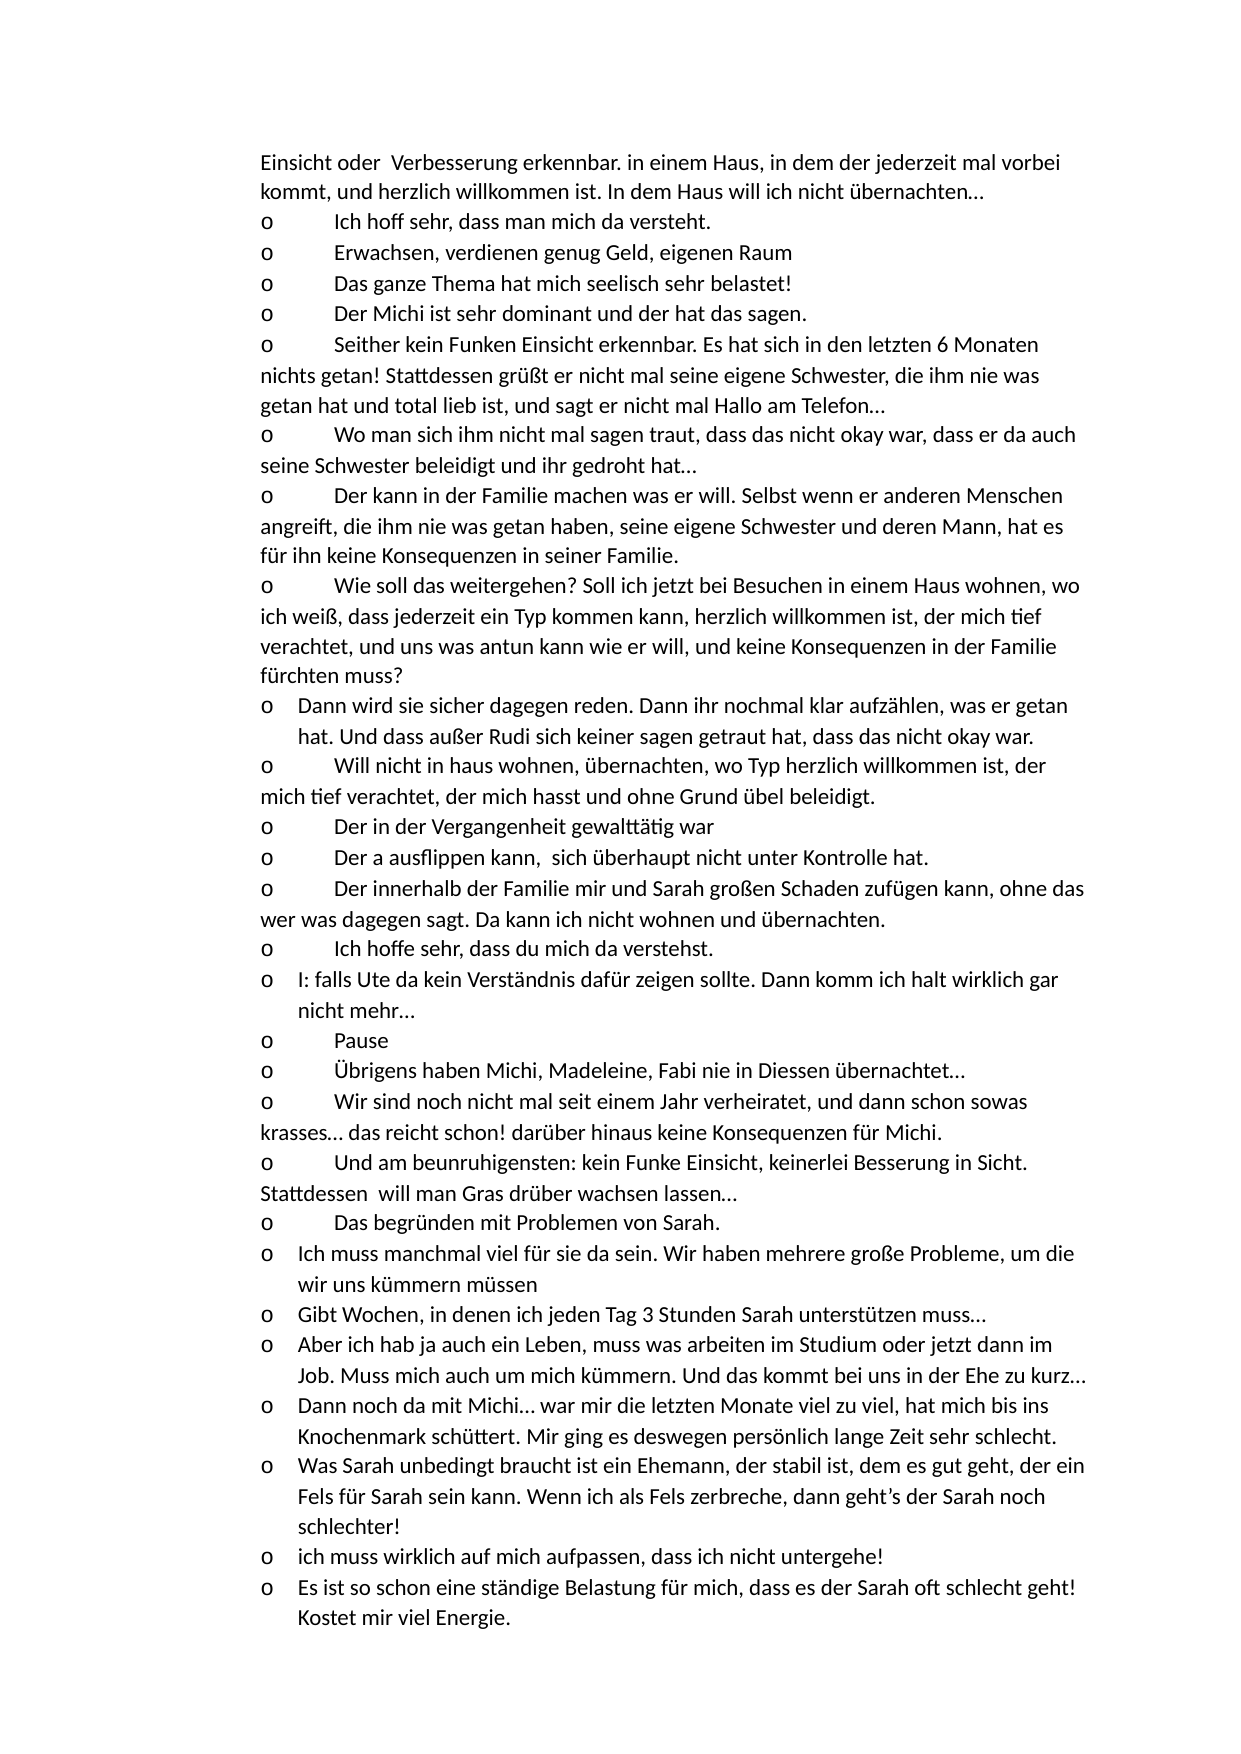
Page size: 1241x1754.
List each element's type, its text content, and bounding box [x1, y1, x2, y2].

list Ich muss manchmal viel für sie da sein. Wir haben mehrere große Probleme, um die wir uns kümmern müssen [260, 1239, 1093, 1298]
list Seither kein Funken Einsicht erkennbar. Es hat sich in den letzten 6 Monaten nichts getan! Stattdessen grüßt er nicht mal seine eigene Schwester, die ihm nie was getan hat und total lieb ist, und sagt er nicht mal Hallo am Telefon… [260, 330, 1093, 419]
list Wie soll das weitergehen? Soll ich jetzt bei Besuchen in einem Haus wohnen, wo ich weiß, dass jederzeit ein Typ kommen kann, herzlich willkommen ist, der mich tief verachtet, und uns was antun kann wie er will, und keine Konsequenzen in der Familie fürchten muss? [260, 571, 1093, 689]
list Der a ausflippen kann, sich überhaupt nicht unter Kontrolle hat. [260, 843, 1093, 872]
list Ich hoff sehr, dass man mich da versteht. [260, 207, 1093, 236]
list Übrigens haben Michi, Madeleine, Fabi nie in Diessen übernachtet… [260, 1057, 1093, 1086]
list I: falls Ute da kein Verständnis dafür zeigen sollte. Dann komm ich halt wirklich gar nicht mehr… [260, 965, 1093, 1024]
list Der in der Vergangenheit gewalttätig war [260, 812, 1093, 841]
list Dann noch da mit Michi… war mir die letzten Monate viel zu viel, hat mich bis ins Knochenmark schüttert. Mir ging es deswegen persönlich lange Zeit sehr schlecht. [260, 1391, 1093, 1450]
list Der Michi ist sehr dominant und der hat das sagen. [260, 299, 1093, 329]
list Der innerhalb der Familie mir und Sarah großen Schaden zufügen kann, ohne das wer was dagegen sagt. Da kann ich nicht wohnen und übernachten. [260, 874, 1093, 933]
list Erwachsen, verdienen genug Geld, eigenen Raum [260, 238, 1093, 267]
list Aber ich hab ja auch ein Leben, muss was arbeiten im Studium oder jetzt dann im Job. Muss mich auch um mich kümmern. Und das kommt bei uns in der Ehe zu kurz… [260, 1331, 1093, 1389]
list Gibt Wochen, in denen ich jeden Tag 3 Stunden Sarah unterstützen muss… [260, 1300, 1093, 1329]
list Und am beunruhigensten: kein Funke Einsicht, keinerlei Besserung in Sicht. Stattdessen will man Gras drüber wachsen lassen… [260, 1148, 1093, 1207]
list Will nicht in haus wohnen, übernachten, wo Typ herzlich willkommen ist, der mich tief verachtet, der mich hasst und ohne Grund übel beleidigt. [260, 752, 1093, 811]
list Einsicht oder Verbesserung erkennbar. in einem Haus, in dem der jederzeit mal vorbei kommt, und herzlich willkommen ist. In dem Haus will ich nicht übernachten… [260, 148, 1093, 205]
list Dann wird sie sicher dagegen reden. Dann ihr nochmal klar aufzählen, was er getan hat. Und dass außer Rudi sich keiner sagen getraut hat, dass das nicht okay war. [260, 691, 1093, 750]
list Pause [260, 1026, 1093, 1055]
list Ich hoffe sehr, dass du mich da verstehst. [260, 934, 1093, 963]
list Das ganze Thema hat mich seelisch sehr belastet! [260, 269, 1093, 298]
list Es ist so schon eine ständige Belastung für mich, dass es der Sarah oft schlecht geht! Kostet mir viel Energie. [260, 1573, 1093, 1632]
list Wo man sich ihm nicht mal sagen traut, dass das nicht okay war, dass er da auch seine Schwester beleidigt und ihr gedroht hat… [260, 421, 1093, 479]
list ich muss wirklich auf mich aufpassen, dass ich nicht untergehe! [260, 1542, 1093, 1571]
list Das begründen mit Problemen von Sarah. [260, 1208, 1093, 1238]
list Wir sind noch nicht mal seit einem Jahr verheiratet, und dann schon sowas krasses… das reicht schon! darüber hinaus keine Konsequenzen für Michi. [260, 1087, 1093, 1146]
list Was Sarah unbedingt braucht ist ein Ehemann, der stabil ist, dem es gut geht, der ein Fels für Sarah sein kann. Wenn ich als Fels zerbreche, dann geht’s der Sarah noch schlechter! [260, 1452, 1093, 1540]
list Der kann in der Familie machen was er will. Selbst wenn er anderen Menschen angreift, die ihm nie was getan haben, seine eigene Schwester und deren Mann, hat es für ihn keine Konsequenzen in seiner Familie. [260, 481, 1093, 569]
